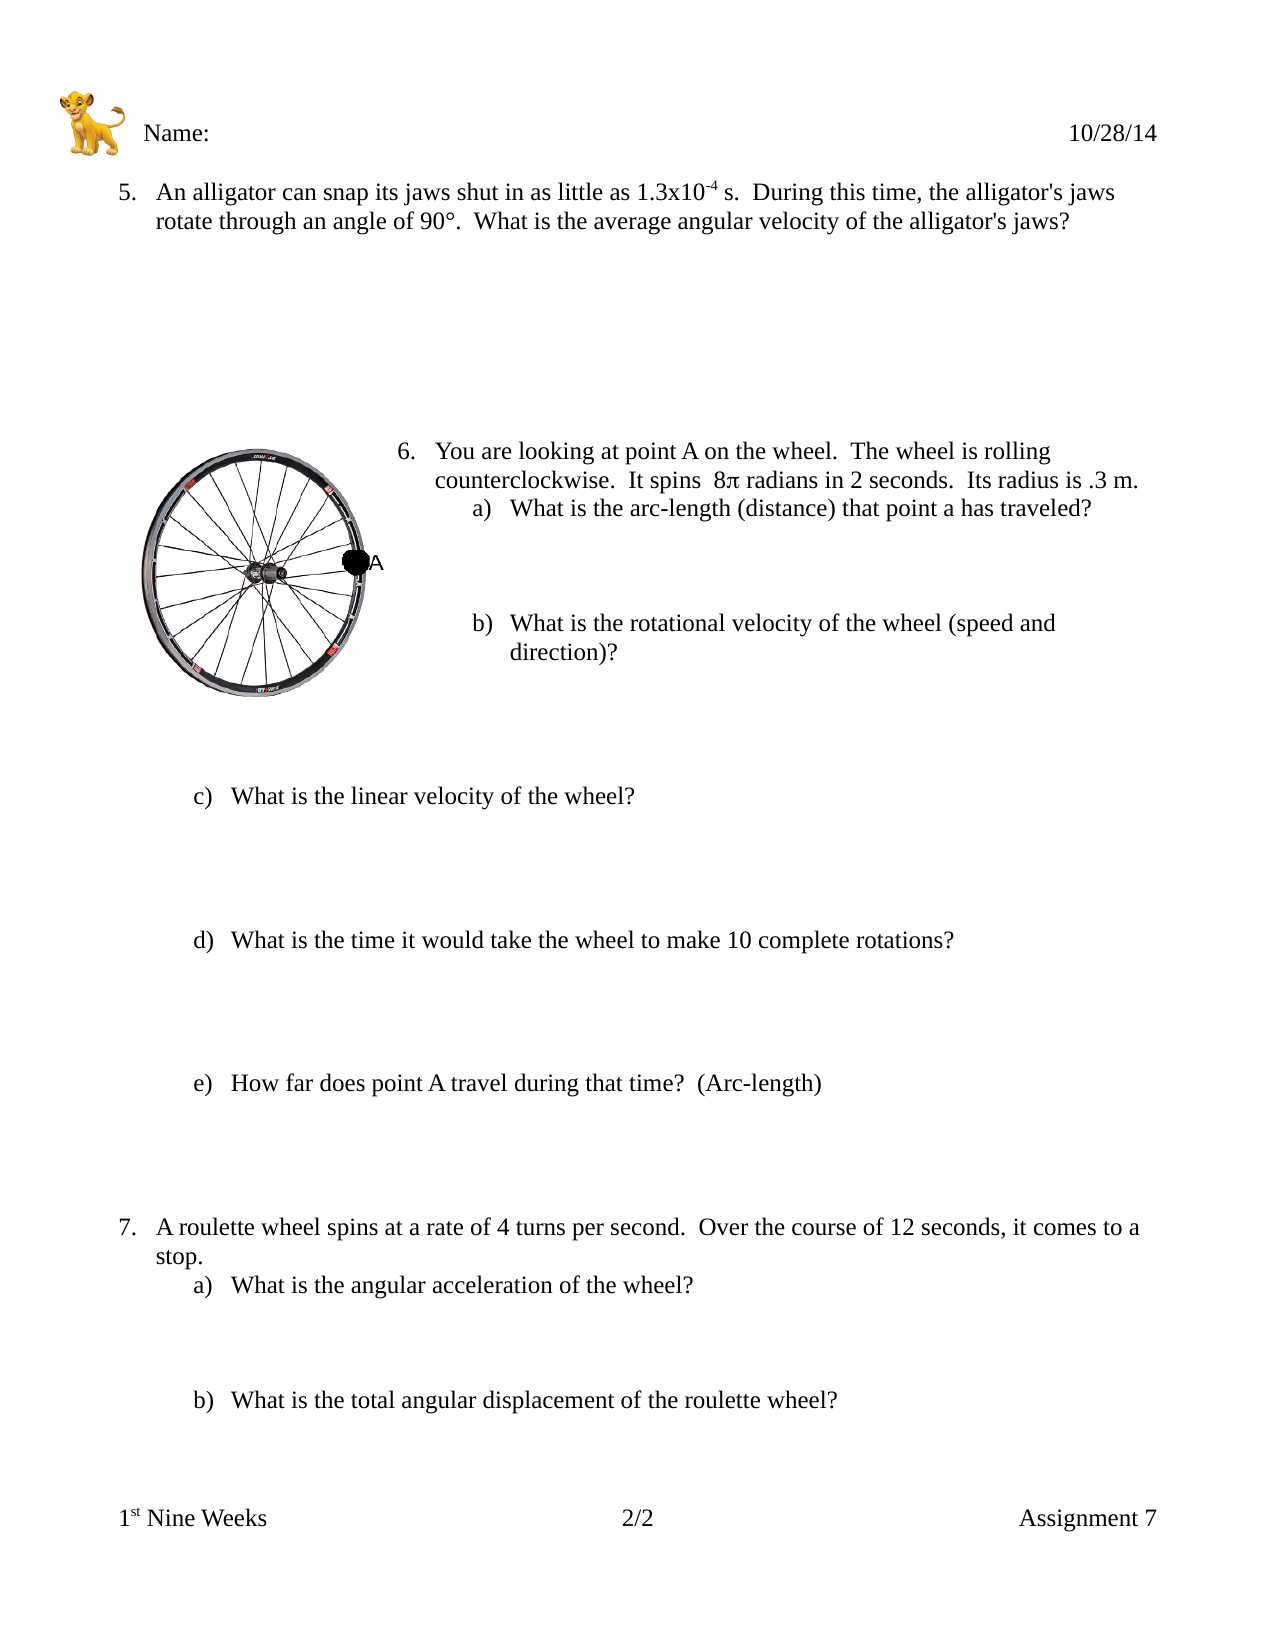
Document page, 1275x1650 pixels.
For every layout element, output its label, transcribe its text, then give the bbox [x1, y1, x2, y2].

list You are looking at point A on the wheel. The wheel is rolling counterclockwise. It spins 8p radians in 2 seconds. Its radius is .3 m. [118, 436, 1157, 493]
list A roulette wheel spins at a rate of 4 turns per second. Over the course of 12 seconds, it comes to a stop. [118, 1212, 1157, 1270]
list What is the time it would take the wheel to make 10 complete rotations? [193, 925, 1157, 953]
list What is the linear velocity of the wheel? [193, 781, 1157, 810]
picture [48, 81, 136, 156]
list What is the arc-length (distance) that point a has traveled? [397, 493, 1157, 522]
list An alligator can snap its jaws shut in as little as 1.3x10-4 s. During this time, the alligator's jaws rotate through an angle of 90°. What is the average angular velocity of the alligator's jaws? [118, 177, 1157, 235]
picture [109, 448, 397, 697]
list How far does point A travel during that time? (Arc-length) [193, 1068, 1157, 1097]
list What is the angular acceleration of the wheel? [193, 1270, 1157, 1298]
list What is the rotational velocity of the wheel (speed and direction)? [397, 608, 1157, 666]
list What is the total angular displacement of the roulette wheel? [193, 1385, 1157, 1413]
